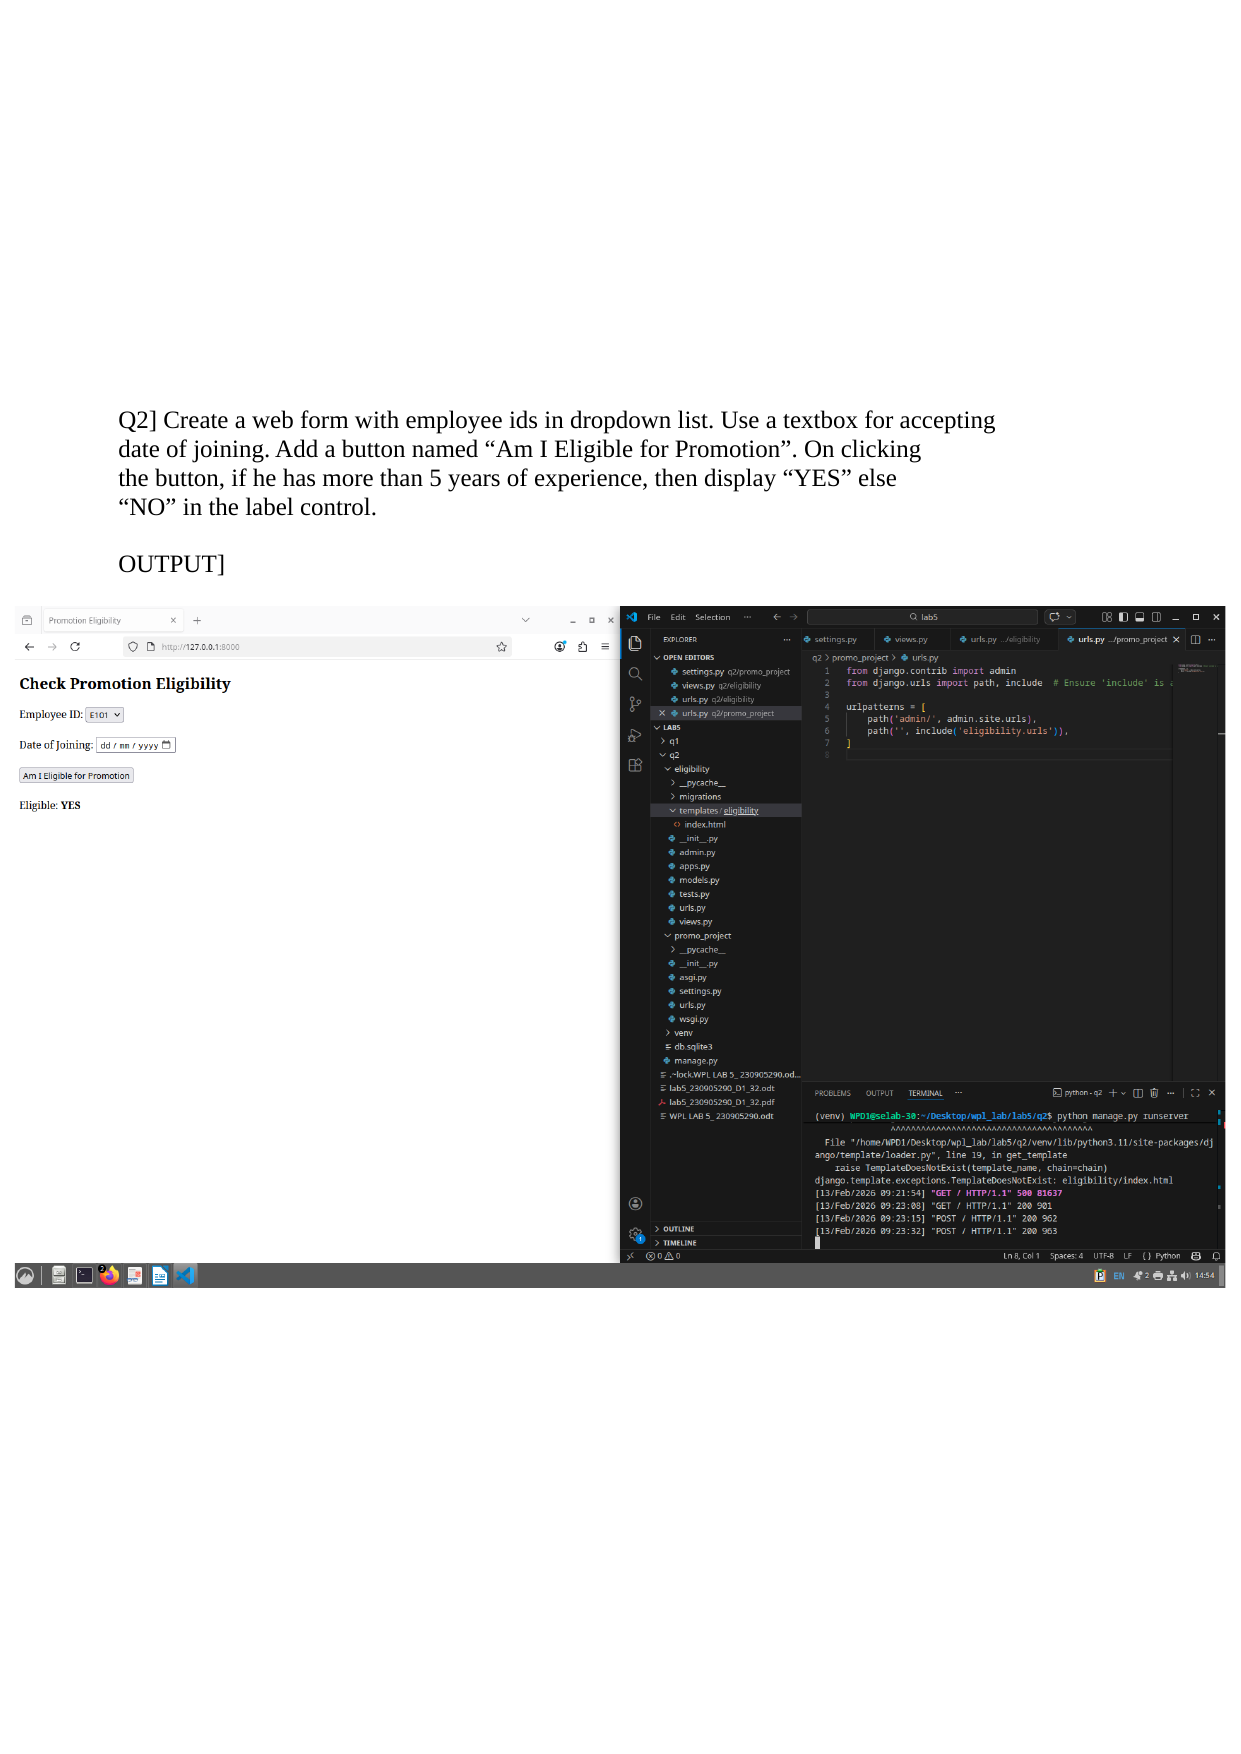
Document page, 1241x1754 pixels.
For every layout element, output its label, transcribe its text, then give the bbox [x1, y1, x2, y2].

text date of joining. Add a button named “Am I Eligible for Promotion”. On clicking [118, 434, 1122, 463]
text the button, if he has more than 5 years of experience, then display “YES” else [118, 463, 1122, 492]
text Q2] Create a web form with employee ids in dropdown list. Use a textbox for accepting [118, 406, 1122, 434]
text OUTPUT] [118, 549, 1122, 578]
picture [14, 606, 1226, 1288]
text “NO” in the label control. [118, 492, 1122, 521]
